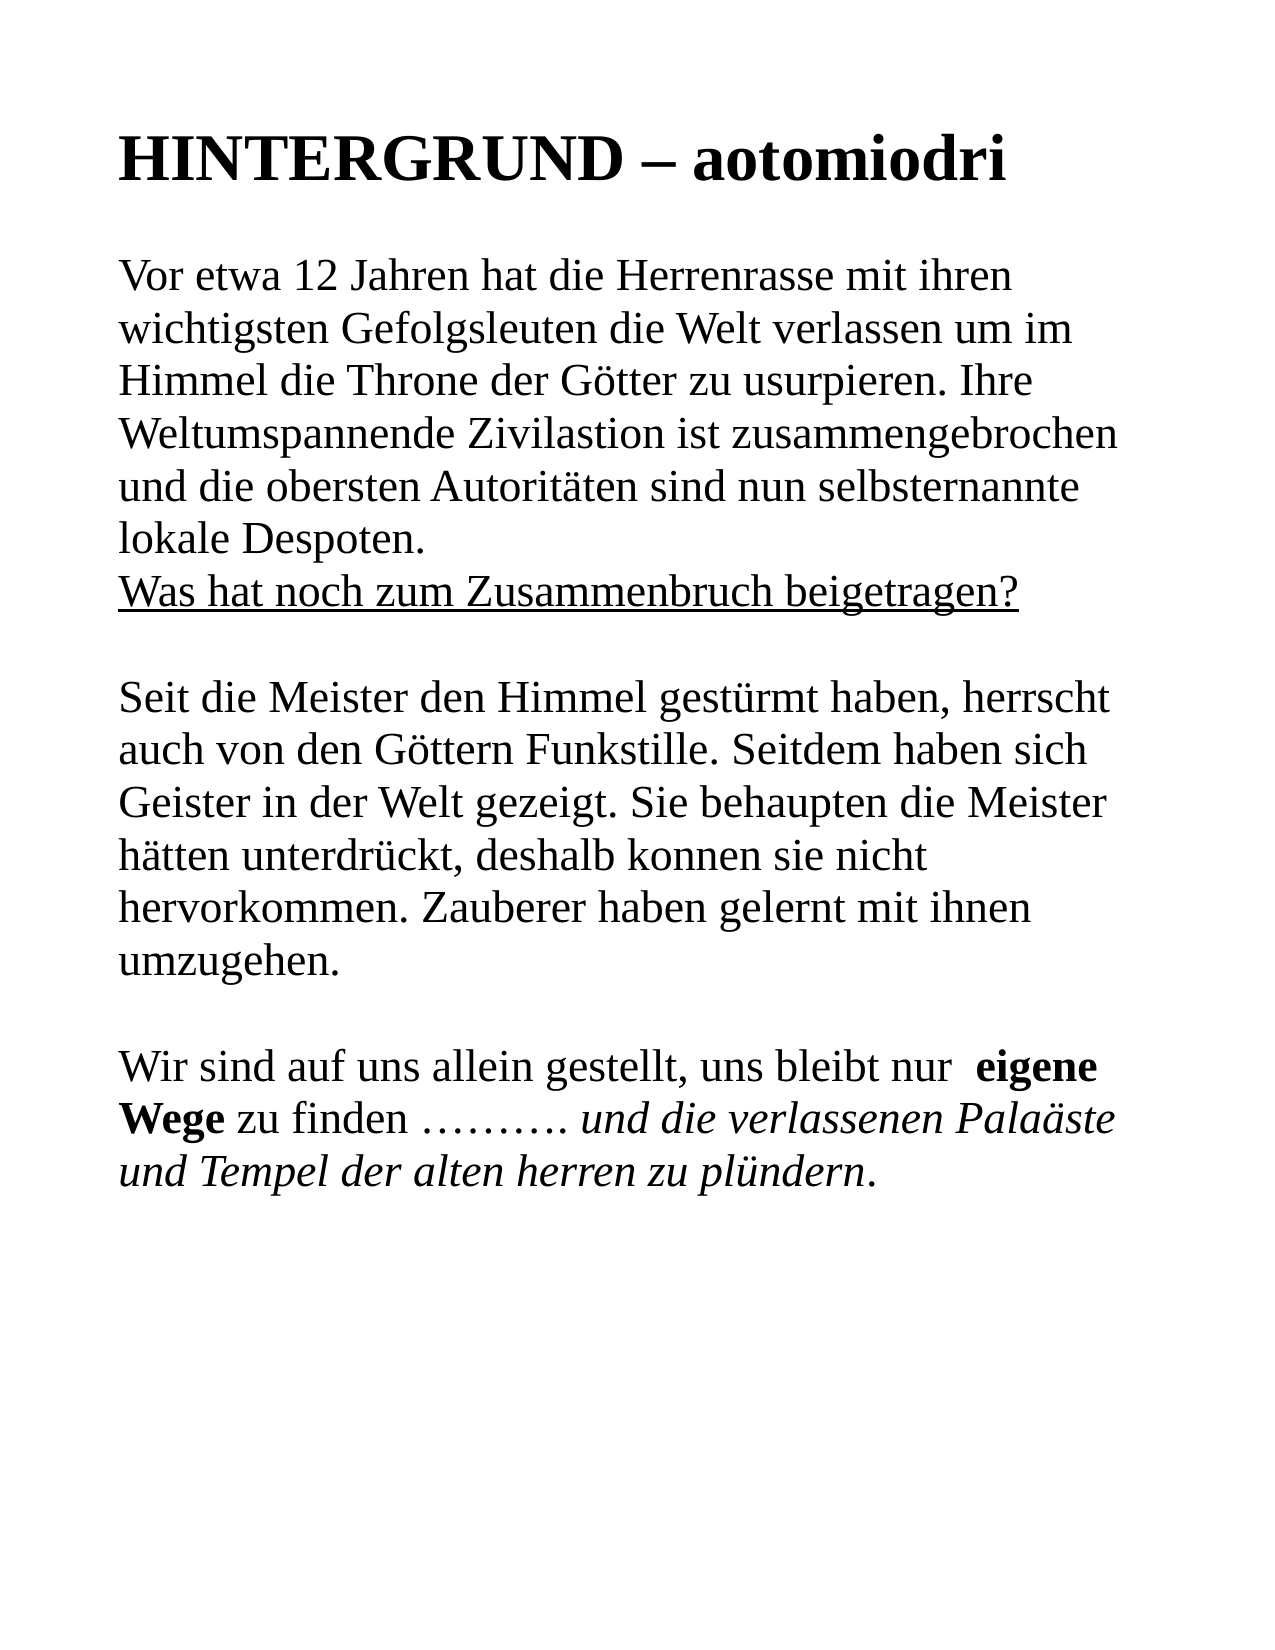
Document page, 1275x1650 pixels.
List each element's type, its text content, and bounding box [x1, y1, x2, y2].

text Wir sind auf uns allein gestellt, uns bleibt nur eigene Wege zu finden ………. und die verlassenen Palaäste und Tempel der alten herren zu plündern. [118, 1038, 1157, 1196]
text Seit die Meister den Himmel gestürmt haben, herrscht auch von den Göttern Funkstille. Seitdem haben sich Geister in der Welt gezeigt. Sie behaupten die Meister hätten unterdrückt, deshalb konnen sie nicht hervorkommen. Zauberer haben gelernt mit ihnen umzugehen. [118, 669, 1157, 985]
text HINTERGRUND – aotomiodri [118, 118, 1157, 195]
text Vor etwa 12 Jahren hat die Herrenrasse mit ihren wichtigsten Gefolgsleuten die Welt verlassen um im Himmel die Throne der Götter zu usurpieren. Ihre Weltumspannende Zivilastion ist zusammengebrochen und die obersten Autoritäten sind nun selbsternannte lokale Despoten. [118, 247, 1157, 564]
text Was hat noch zum Zusammenbruch beigetragen? [118, 564, 1157, 616]
